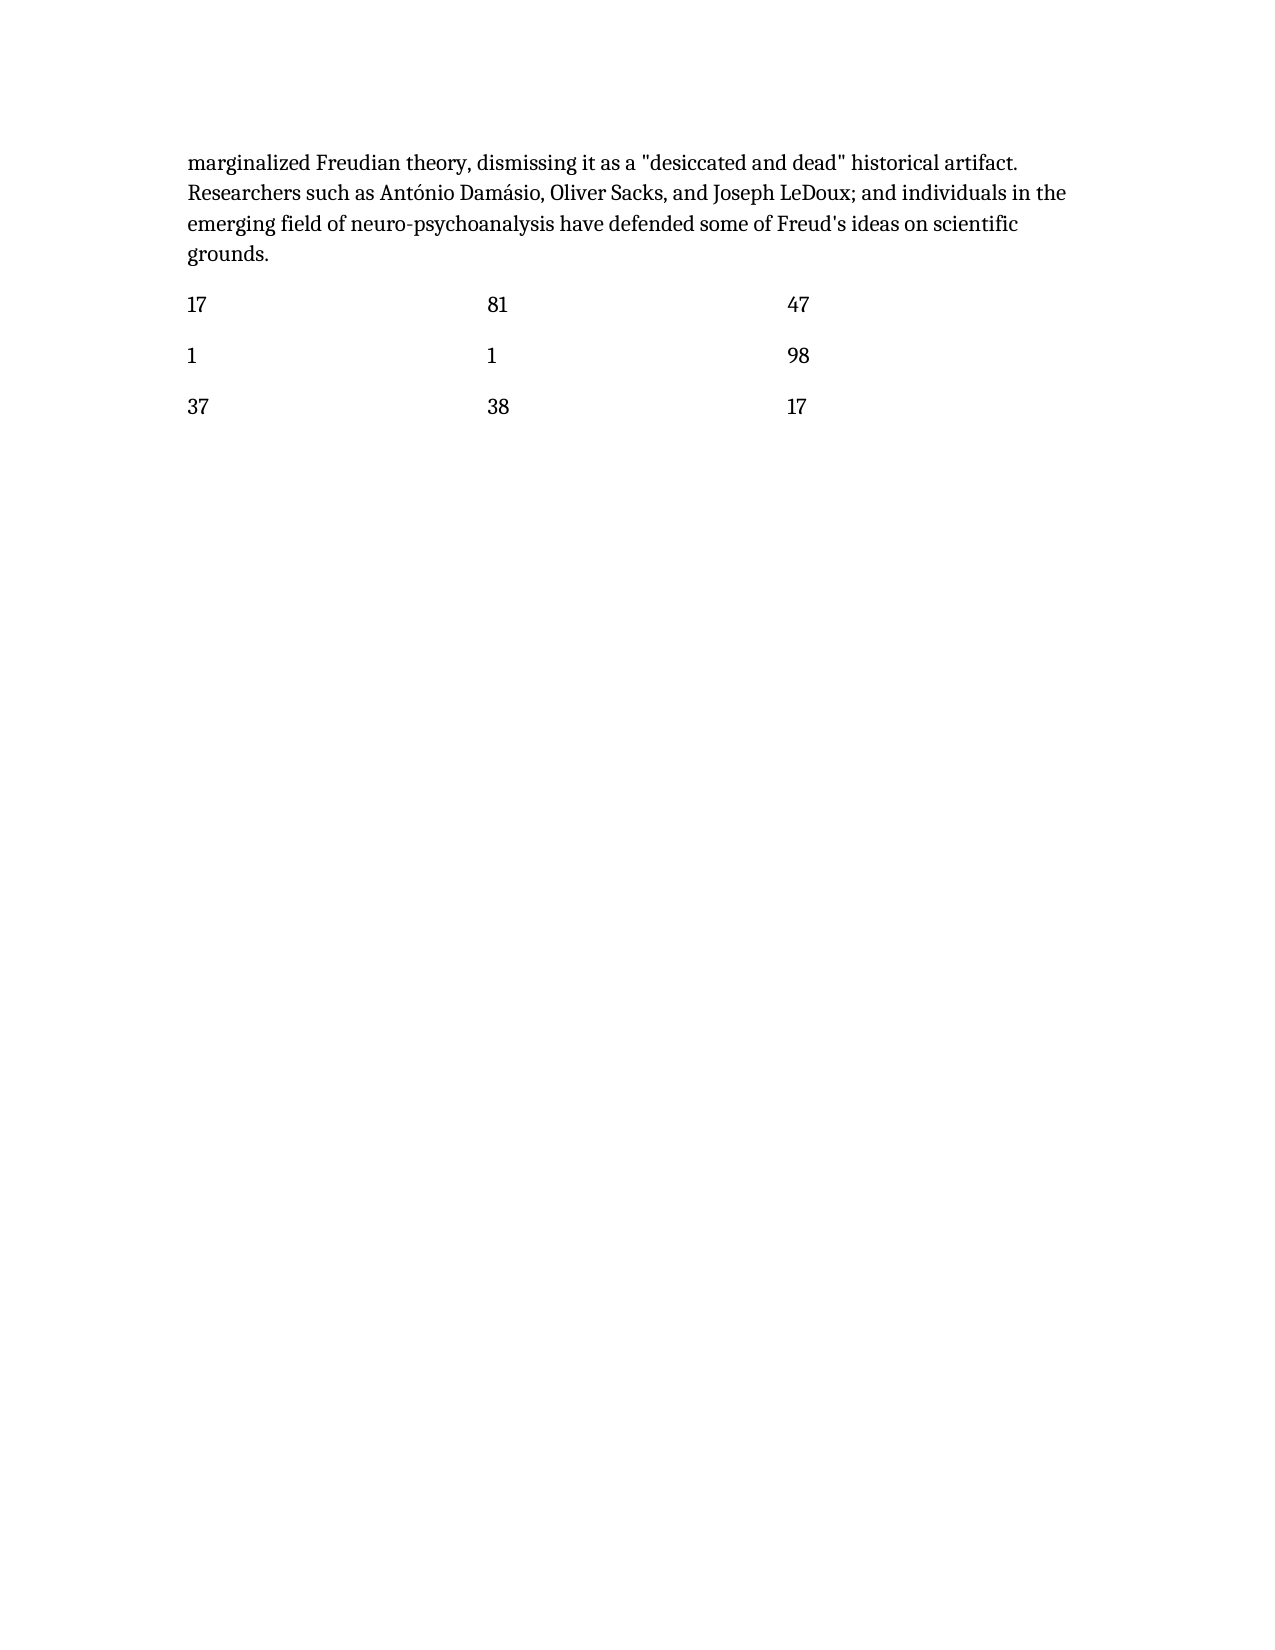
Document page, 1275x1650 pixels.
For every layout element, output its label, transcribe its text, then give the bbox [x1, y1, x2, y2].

table_cell 1 [176, 343, 476, 394]
text marginalized Freudian theory, dismissing it as a "desiccated and dead" historical artifact. Researchers such as António Damásio, Oliver Sacks, and Joseph LeDoux; and individuals in the emerging field of neuro-psychoanalysis have defended some of Freud's ideas on scientific grounds. [187, 150, 1087, 267]
table_cell 98 [776, 343, 1076, 394]
table_header 17 [176, 292, 476, 343]
table_cell 37 [176, 394, 476, 445]
table_header 81 [476, 292, 776, 343]
table_cell 17 [776, 394, 1076, 445]
table_cell 1 [476, 343, 776, 394]
table_cell 38 [476, 394, 776, 445]
table_header 47 [776, 292, 1076, 343]
